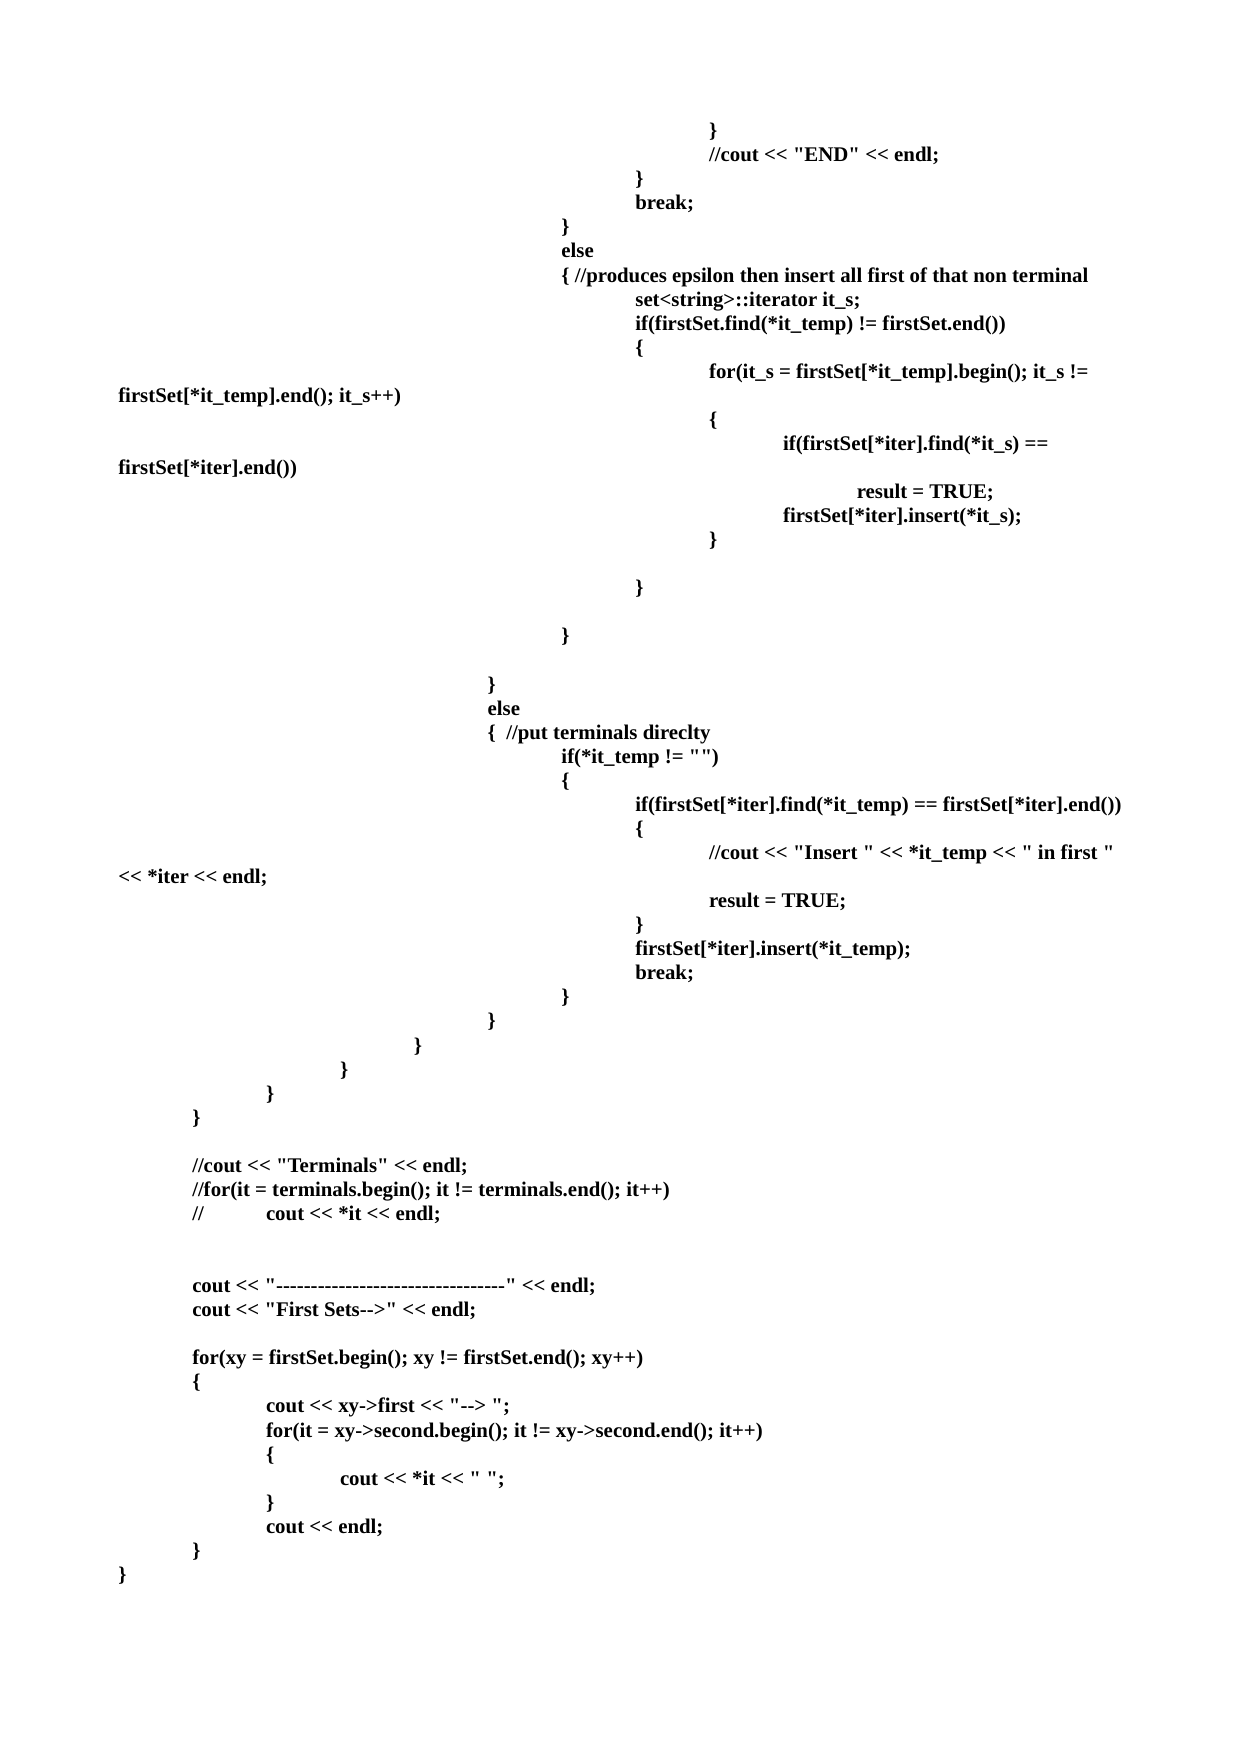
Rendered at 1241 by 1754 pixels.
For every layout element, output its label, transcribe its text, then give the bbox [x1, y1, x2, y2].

text if(*it_temp != "") [118, 744, 1122, 768]
text } [118, 623, 1122, 647]
text { //produces epsilon then insert all first of that non terminal [118, 262, 1122, 287]
text { [118, 407, 1122, 431]
text } [118, 672, 1122, 696]
text } [118, 575, 1122, 599]
text break; [118, 190, 1122, 214]
text if(firstSet[*iter].find(*it_temp) == firstSet[*iter].end()) [118, 792, 1122, 816]
text cout << endl; [118, 1514, 1122, 1538]
text cout << *it << " "; [118, 1466, 1122, 1490]
text } [118, 118, 1122, 142]
text { //put terminals direclty [118, 720, 1122, 744]
text cout << "---------------------------------" << endl; [118, 1273, 1122, 1297]
text } [118, 1538, 1122, 1562]
text { [118, 816, 1122, 840]
text } [118, 1081, 1122, 1105]
text // cout << *it << endl; [118, 1201, 1122, 1225]
text } [118, 166, 1122, 190]
text if(firstSet[*iter].find(*it_s) == firstSet[*iter].end()) [118, 431, 1122, 479]
text { [118, 335, 1122, 359]
text if(firstSet.find(*it_temp) != firstSet.end()) [118, 311, 1122, 335]
text result = TRUE; [118, 479, 1122, 503]
text //for(it = terminals.begin(); it != terminals.end(); it++) [118, 1177, 1122, 1201]
text { [118, 768, 1122, 792]
text for(xy = firstSet.begin(); xy != firstSet.end(); xy++) [118, 1345, 1122, 1369]
text } [118, 1008, 1122, 1032]
text //cout << "Terminals" << endl; [118, 1153, 1122, 1177]
text } [118, 1490, 1122, 1514]
text } [118, 1105, 1122, 1129]
text firstSet[*iter].insert(*it_s); [118, 503, 1122, 527]
text cout << xy->first << "--> "; [118, 1393, 1122, 1417]
text cout << "First Sets-->" << endl; [118, 1297, 1122, 1321]
text for(it_s = firstSet[*it_temp].begin(); it_s != firstSet[*it_temp].end(); it_s++) [118, 359, 1122, 407]
text firstSet[*iter].insert(*it_temp); [118, 936, 1122, 960]
text for(it = xy->second.begin(); it != xy->second.end(); it++) [118, 1417, 1122, 1442]
text break; [118, 960, 1122, 984]
text } [118, 912, 1122, 936]
text } [118, 214, 1122, 238]
text else [118, 238, 1122, 262]
text } [118, 1032, 1122, 1057]
text } [118, 984, 1122, 1008]
text set<string>::iterator it_s; [118, 287, 1122, 311]
text result = TRUE; [118, 888, 1122, 912]
text //cout << "Insert " << *it_temp << " in first " << *iter << endl; [118, 840, 1122, 888]
text } [118, 1057, 1122, 1081]
text } [118, 527, 1122, 551]
text else [118, 696, 1122, 720]
text } [118, 1562, 1122, 1586]
text { [118, 1369, 1122, 1393]
text //cout << "END" << endl; [118, 142, 1122, 166]
text { [118, 1442, 1122, 1466]
